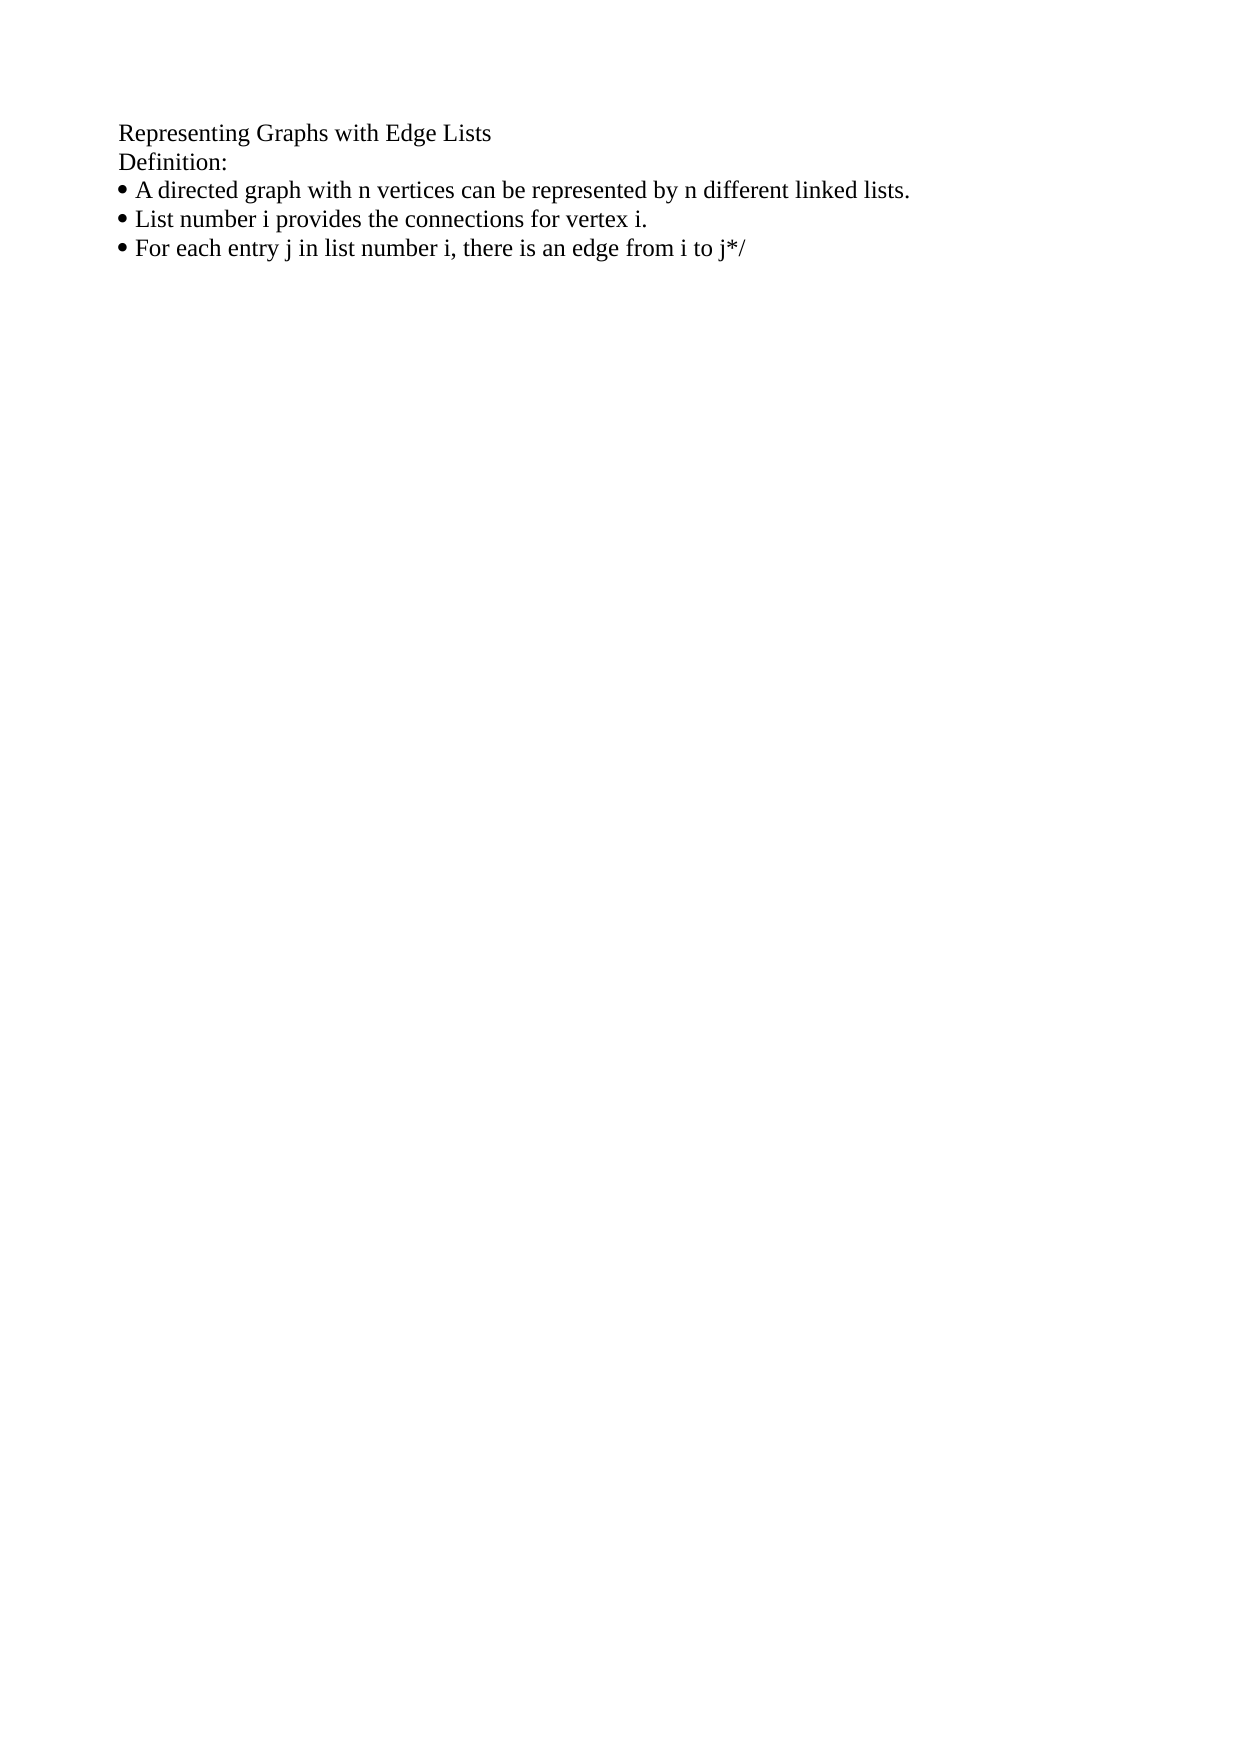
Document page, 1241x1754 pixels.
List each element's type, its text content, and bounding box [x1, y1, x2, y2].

text  A directed graph with n vertices can be represented by n different linked lists. [118, 176, 1122, 204]
text  List number i provides the connections for vertex i. [118, 204, 1122, 233]
text Representing Graphs with Edge Lists [118, 118, 1122, 147]
text  For each entry j in list number i, there is an edge from i to j*/ [118, 233, 1122, 262]
text Definition: [118, 147, 1122, 176]
